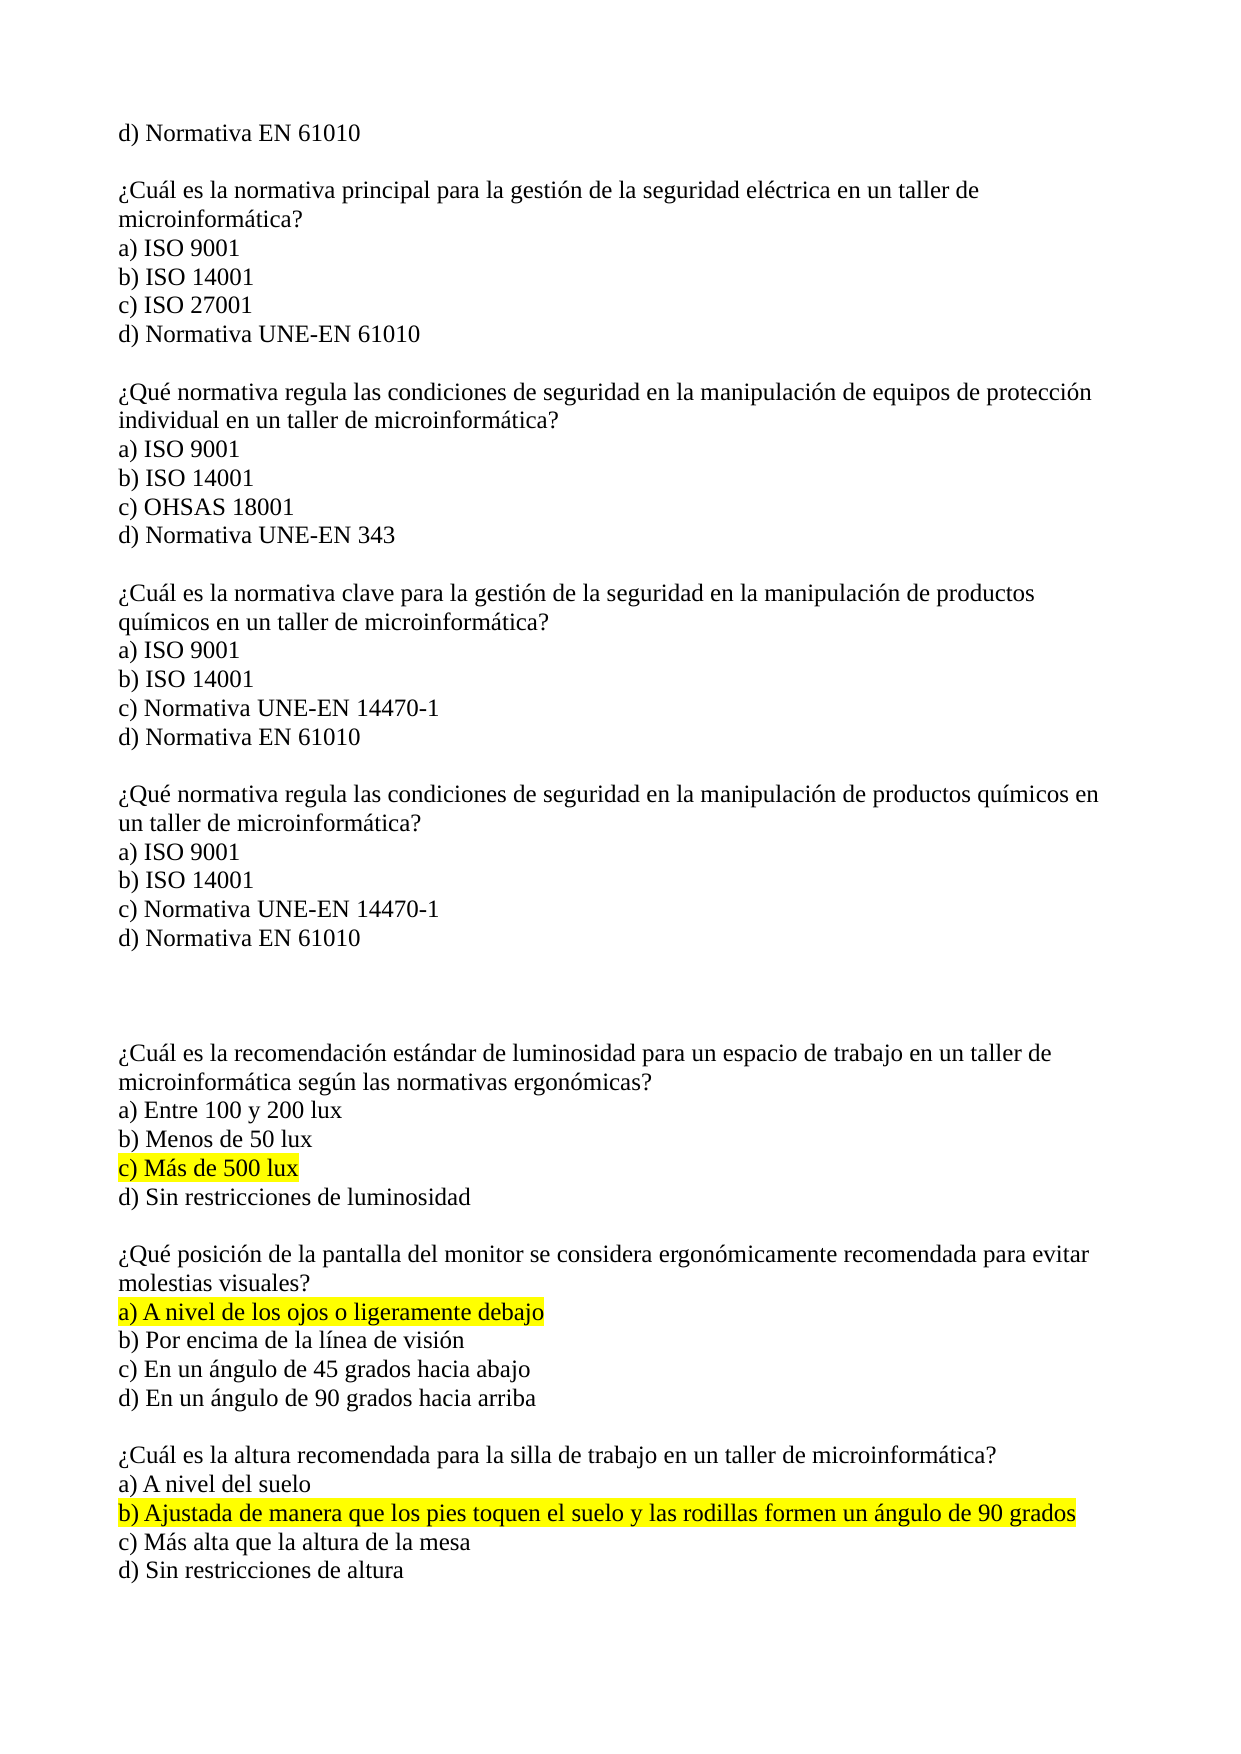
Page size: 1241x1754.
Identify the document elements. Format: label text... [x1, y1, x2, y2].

text b) ISO 14001 [118, 463, 1122, 492]
text ¿Qué normativa regula las condiciones de seguridad en la manipulación de productos químicos en un taller de microinformática? [118, 779, 1122, 837]
text a) ISO 9001 [118, 837, 1122, 866]
text d) Normativa EN 61010 [118, 923, 1122, 952]
text ¿Cuál es la altura recomendada para la silla de trabajo en un taller de microinformática? [118, 1441, 1122, 1469]
text c) Normativa UNE-EN 14470-1 [118, 894, 1122, 923]
text c) Más de 500 lux [118, 1153, 1122, 1182]
text a) ISO 9001 [118, 233, 1122, 262]
text b) Ajustada de manera que los pies toquen el suelo y las rodillas formen un ángulo de 90 grados [118, 1498, 1122, 1527]
text a) A nivel del suelo [118, 1469, 1122, 1498]
text b) ISO 14001 [118, 866, 1122, 894]
text d) Normativa UNE-EN 61010 [118, 319, 1122, 348]
text a) ISO 9001 [118, 434, 1122, 463]
text a) A nivel de los ojos o ligeramente debajo [118, 1297, 1122, 1326]
text ¿Qué normativa regula las condiciones de seguridad en la manipulación de equipos de protección individual en un taller de microinformática? [118, 377, 1122, 434]
text ¿Cuál es la normativa principal para la gestión de la seguridad eléctrica en un taller de microinformática? [118, 176, 1122, 233]
text d) Normativa UNE-EN 343 [118, 521, 1122, 549]
text b) Por encima de la línea de visión [118, 1326, 1122, 1354]
text d) Normativa EN 61010 [118, 722, 1122, 751]
text c) En un ángulo de 45 grados hacia abajo [118, 1354, 1122, 1383]
text d) Normativa EN 61010 [118, 118, 1122, 147]
text ¿Qué posición de la pantalla del monitor se considera ergonómicamente recomendada para evitar molestias visuales? [118, 1239, 1122, 1297]
text ¿Cuál es la normativa clave para la gestión de la seguridad en la manipulación de productos químicos en un taller de microinformática? [118, 578, 1122, 636]
text c) Normativa UNE-EN 14470-1 [118, 693, 1122, 722]
text b) ISO 14001 [118, 262, 1122, 291]
text d) Sin restricciones de altura [118, 1556, 1122, 1584]
text d) Sin restricciones de luminosidad [118, 1182, 1122, 1211]
text c) OHSAS 18001 [118, 492, 1122, 521]
text b) Menos de 50 lux [118, 1124, 1122, 1153]
text b) ISO 14001 [118, 664, 1122, 693]
text c) ISO 27001 [118, 291, 1122, 319]
text a) ISO 9001 [118, 636, 1122, 664]
text d) En un ángulo de 90 grados hacia arriba [118, 1383, 1122, 1412]
text a) Entre 100 y 200 lux [118, 1096, 1122, 1124]
text c) Más alta que la altura de la mesa [118, 1527, 1122, 1556]
text ¿Cuál es la recomendación estándar de luminosidad para un espacio de trabajo en un taller de microinformática según las normativas ergonómicas? [118, 1038, 1122, 1096]
